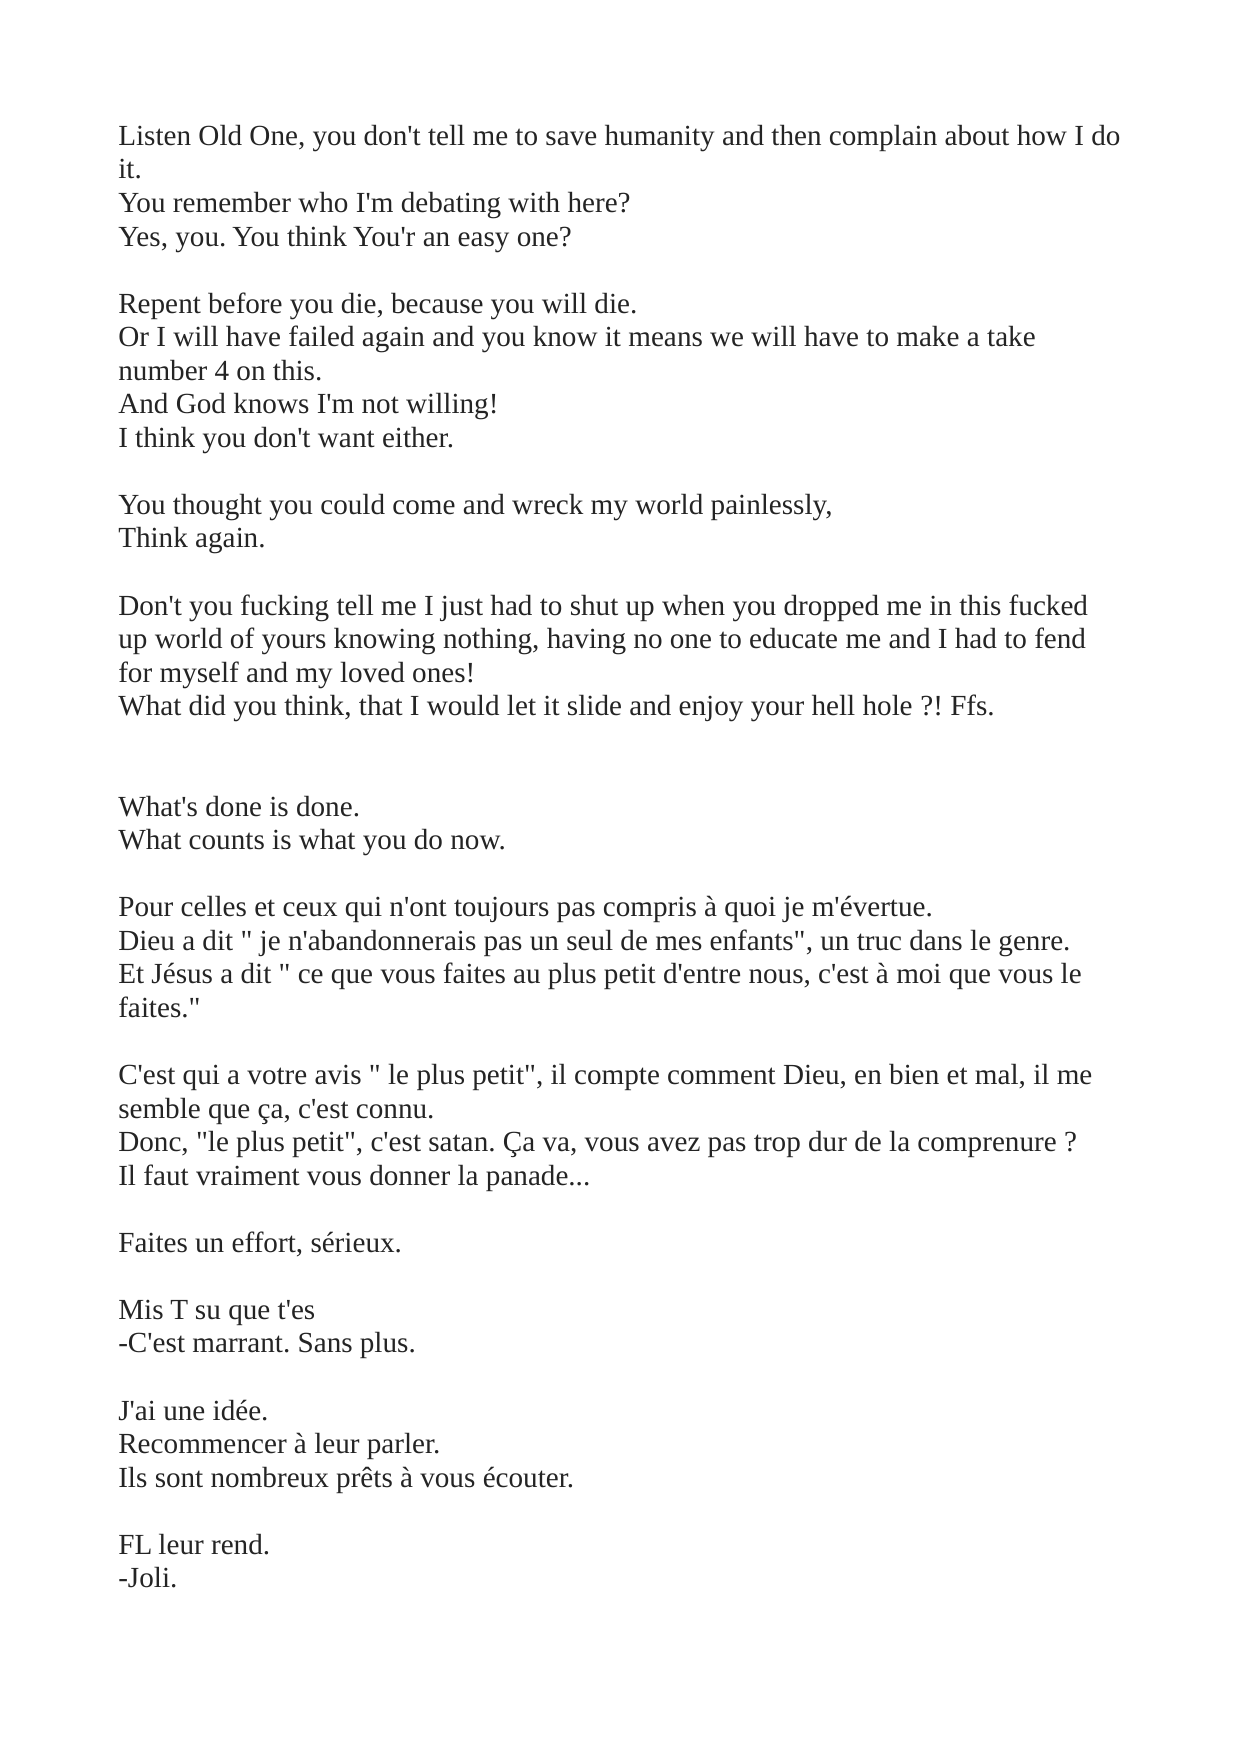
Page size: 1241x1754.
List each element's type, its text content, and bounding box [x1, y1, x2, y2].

text Ils sont nombreux prêts à vous écouter. [118, 1460, 1122, 1493]
text J'ai une idée. [118, 1393, 1122, 1426]
text Donc, "le plus petit", c'est satan. Ça va, vous avez pas trop dur de la comprenure ? [118, 1124, 1122, 1158]
text C'est qui a votre avis " le plus petit", il compte comment Dieu, en bien et mal, il me semble que ça, c'est connu. [118, 1057, 1122, 1124]
text Mis T su que t'es [118, 1292, 1122, 1326]
text Think again. [118, 521, 1122, 554]
text Il faut vraiment vous donner la panade... [118, 1158, 1122, 1191]
text FL leur rend. [118, 1527, 1122, 1560]
text What did you think, that I would let it slide and enjoy your hell hole ?! Ffs. [118, 688, 1122, 722]
text Listen Old One, you don't tell me to save humanity and then complain about how I do it. [118, 118, 1122, 185]
text What counts is what you do now. [118, 822, 1122, 856]
text I think you don't want either. [118, 420, 1122, 453]
text Recommencer à leur parler. [118, 1426, 1122, 1460]
text You remember who I'm debating with here? [118, 185, 1122, 219]
text You thought you could come and wreck my world painlessly, [118, 487, 1122, 521]
text What's done is done. [118, 789, 1122, 822]
text Or I will have failed again and you know it means we will have to make a take number 4 on this. [118, 319, 1122, 386]
text Don't you fucking tell me I just had to shut up when you dropped me in this fucked up world of yours knowing nothing, having no one to educate me and I had to fend for myself and my loved ones! [118, 588, 1122, 688]
text Et Jésus a dit " ce que vous faites au plus petit d'entre nous, c'est à moi que vous le faites." [118, 957, 1122, 1024]
text Repent before you die, because you will die. [118, 286, 1122, 319]
text Faites un effort, sérieux. [118, 1225, 1122, 1258]
text Yes, you. You think You'r an easy one? [118, 219, 1122, 252]
text -Joli. [118, 1560, 1122, 1594]
text Pour celles et ceux qui n'ont toujours pas compris à quoi je m'évertue. [118, 889, 1122, 923]
text And God knows I'm not willing! [118, 386, 1122, 420]
text -C'est marrant. Sans plus. [118, 1326, 1122, 1359]
text Dieu a dit " je n'abandonnerais pas un seul de mes enfants", un truc dans le genre. [118, 923, 1122, 957]
